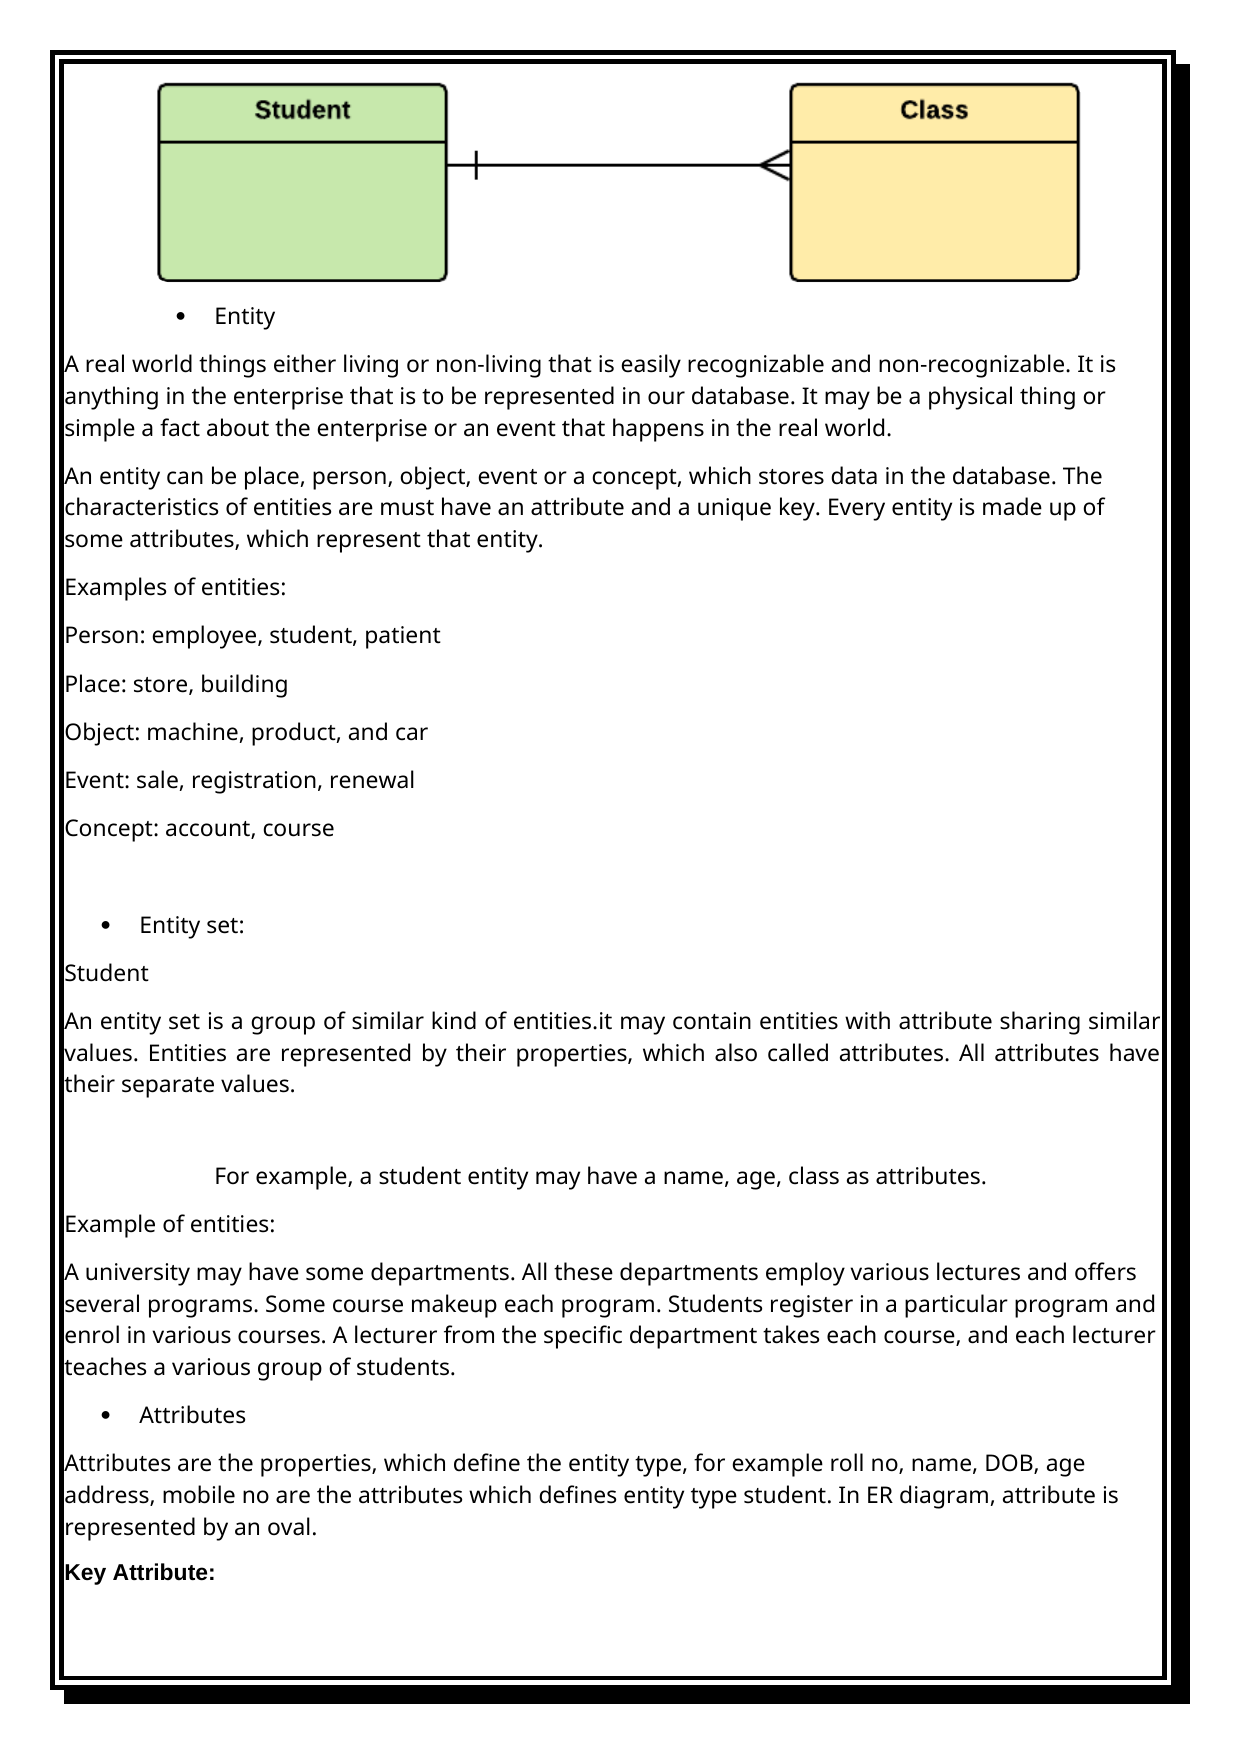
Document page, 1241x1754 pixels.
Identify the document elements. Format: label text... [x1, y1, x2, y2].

text A university may have some departments. All these departments employ various lectures and offers several programs. Some course makeup each program. Students register in a particular program and enrol in various courses. A lecturer from the specific department takes each course, and each lecturer teaches a various group of students. [64, 1256, 1162, 1382]
text Place: store, building [64, 667, 1162, 699]
text Example of entities: [64, 1208, 1162, 1239]
text An entity can be place, person, object, event or a concept, which stores data in the database. The characteristics of entities are must have an attribute and a unique key. Every entity is made up of some attributes, which represent that entity. [64, 460, 1162, 554]
text Examples of entities: [64, 571, 1162, 602]
list Attributes [102, 1399, 1162, 1430]
text Person: employee, student, patient [64, 619, 1162, 651]
text Student [64, 957, 1162, 988]
list Entity set: [102, 909, 1162, 940]
text A real world things either living or non-living that is easily recognizable and non-recognizable. It is anything in the enterprise that is to be represented in our database. It may be a physical thing or simple a fact about the enterprise or an event that happens in the real world. [64, 348, 1162, 443]
text Key Attribute: [64, 1559, 1162, 1585]
text Concept: account, course [64, 812, 1162, 843]
text Event: sale, registration, renewal [64, 764, 1162, 795]
text Attributes are the properties, which define the entity type, for example roll no, name, DOB, age address, mobile no are the attributes which defines entity type student. In ER diagram, attribute is represented by an oval. [64, 1447, 1162, 1542]
text An entity set is a group of similar kind of entities.it may contain entities with attribute sharing similar values. Entities are represented by their properties, which also called attributes. All attributes have their separate values. [64, 1005, 1162, 1099]
text For example, a student entity may have a name, age, class as attributes. [214, 1160, 1162, 1191]
list Entity [177, 112, 1162, 331]
text Object: machine, product, and car [64, 716, 1162, 747]
